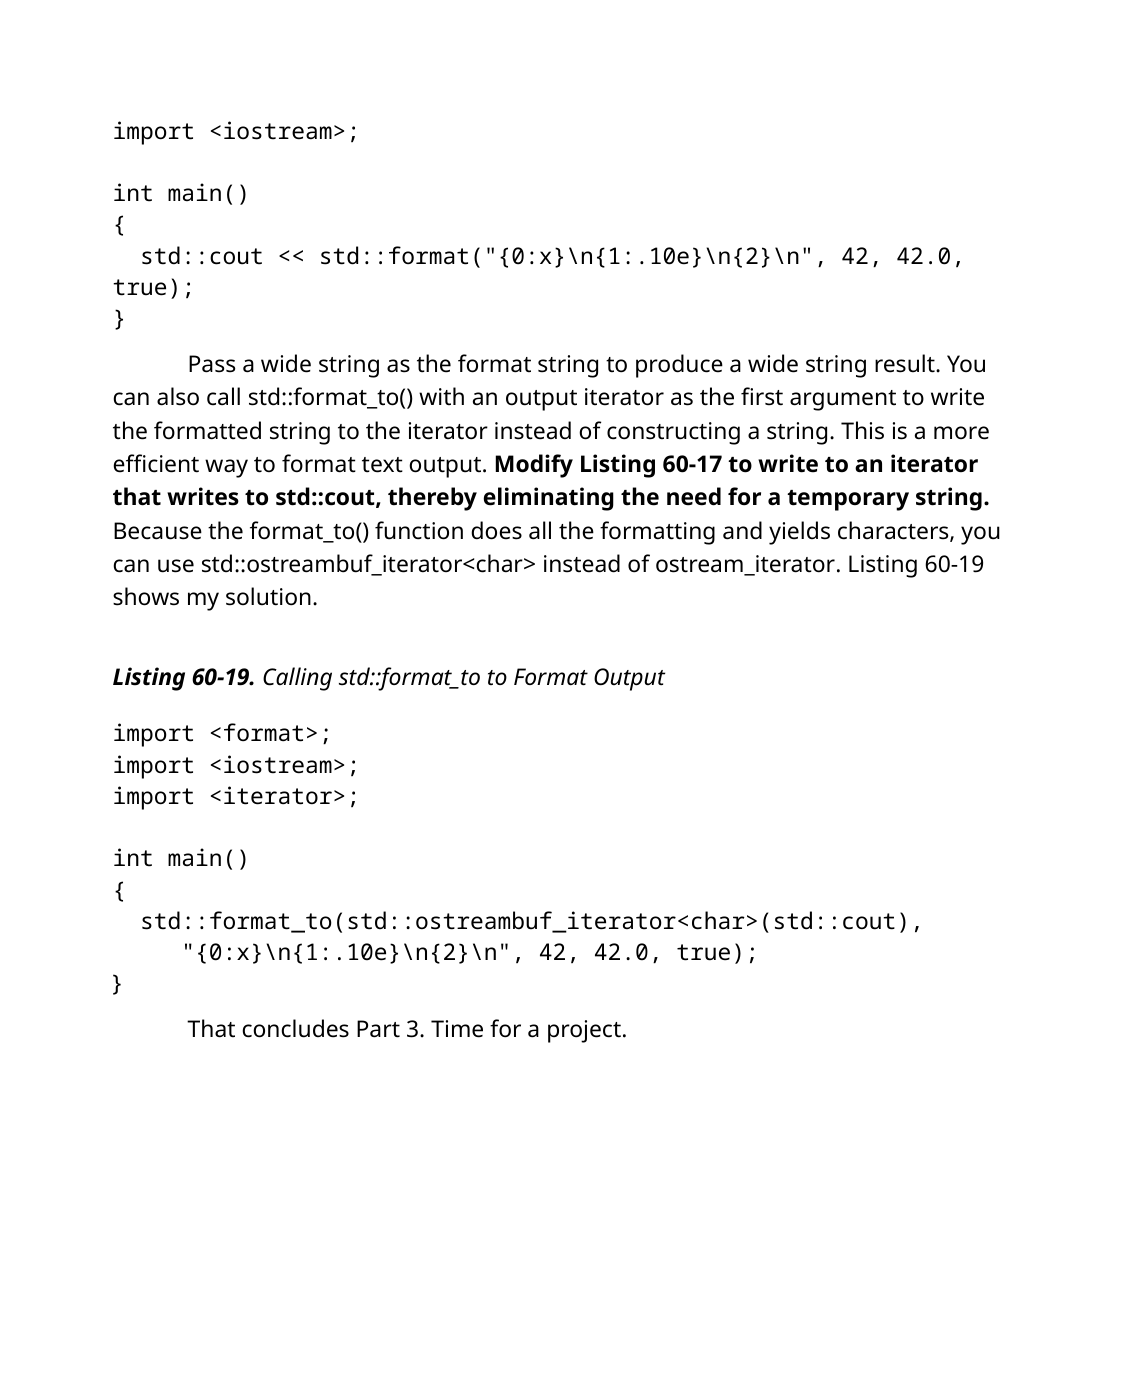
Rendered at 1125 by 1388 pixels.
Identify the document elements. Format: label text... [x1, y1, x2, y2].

text std::cout << std::format("{0:x}\n{1:.10e}\n{2}\n", 42, 42.0, true); [112, 240, 1012, 302]
text { [112, 208, 1012, 240]
text int main() [112, 842, 1012, 873]
text int main() [112, 177, 1012, 208]
text Pass a wide string as the format string to produce a wide string result. You can also call std::format_to() with an output iterator as the first argument to write the formatted string to the iterator instead of constructing a string. This is a more efficient way to format text output. Modify Listing 60-17 to write to an iterator that writes to std::cout, thereby eliminating the need for a temporary string. Because the format_to() function does all the formatting and yields characters, you can use std::ostreambuf_iterator<char> instead of ostream_iterator. Listing 60-19 shows my solution. [112, 346, 1012, 613]
text "{0:x}\n{1:.10e}\n{2}\n", 42, 42.0, true); [112, 936, 1012, 967]
text std::format_to(std::ostreambuf_iterator<char>(std::cout), [112, 905, 1012, 936]
text } [112, 967, 1012, 998]
text import <format>; [112, 717, 1012, 748]
text import <iterator>; [112, 780, 1012, 811]
text import <iostream>; [112, 115, 1012, 146]
text Listing 60-19. Calling std::format_to to Format Output [112, 661, 1012, 692]
text } [112, 302, 1012, 333]
text That concludes Part 3. Time for a project. [112, 1011, 1012, 1044]
text { [112, 873, 1012, 905]
text import <iostream>; [112, 748, 1012, 780]
